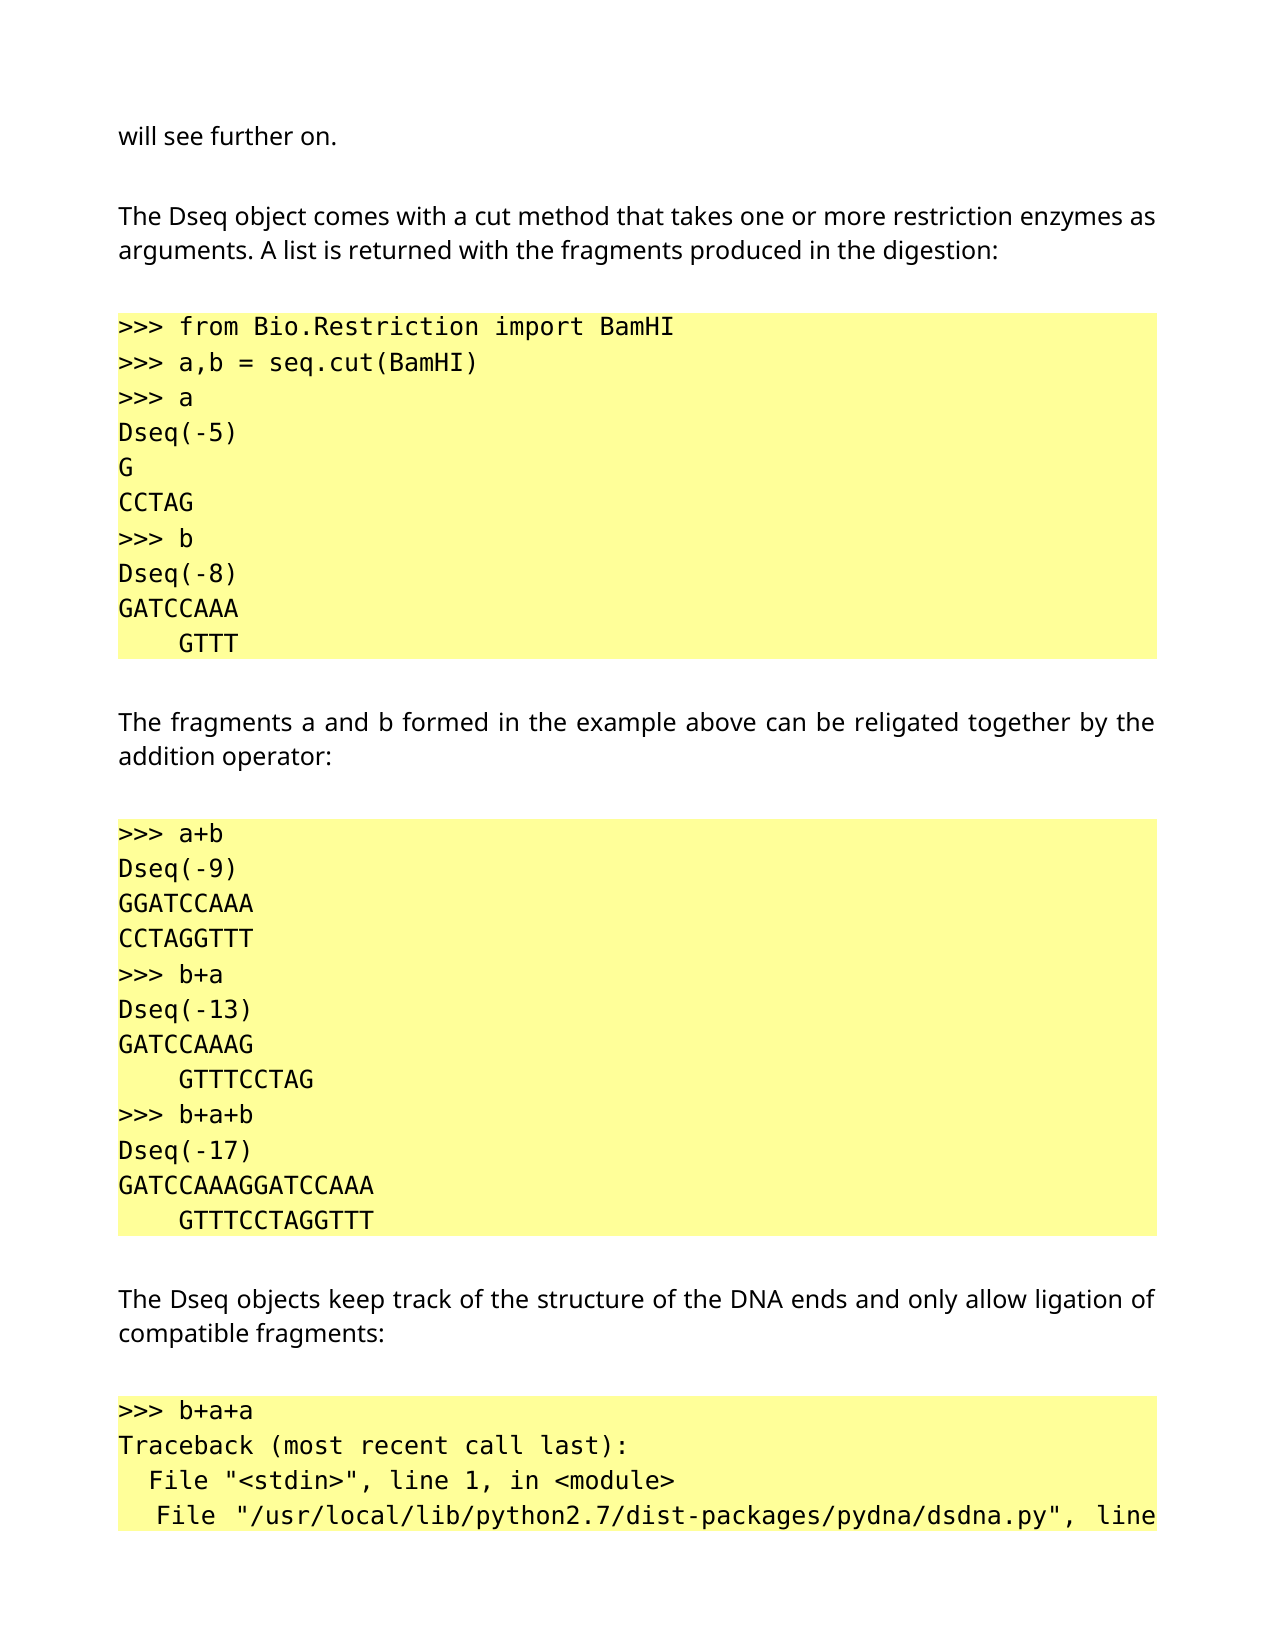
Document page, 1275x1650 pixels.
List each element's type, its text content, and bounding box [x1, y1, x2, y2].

text GTTT [118, 629, 1157, 659]
text will see further on. [118, 118, 1157, 152]
text Dseq(-17) [118, 1136, 1157, 1165]
text CCTAGGTTT [118, 925, 1157, 954]
text >>> b+a+a [118, 1396, 1157, 1425]
text GATCCAAA [118, 594, 1157, 623]
text GATCCAAAGGATCCAAA [118, 1171, 1157, 1200]
text The fragments a and b formed in the example above can be religated together by the addition operator: [118, 705, 1157, 773]
text Dseq(-9) [118, 854, 1157, 883]
text Dseq(-8) [118, 559, 1157, 588]
text >>> b+a+b [118, 1101, 1157, 1130]
text The Dseq object comes with a cut method that takes one or more restriction enzymes as arguments. A list is returned with the fragments produced in the digestion: [118, 198, 1157, 266]
text G [118, 453, 1157, 483]
text GATCCAAAG [118, 1030, 1157, 1059]
text File "/usr/local/lib/python2.7/dist-packages/pydna/dsdna.py", line [118, 1502, 1157, 1531]
text Dseq(-5) [118, 418, 1157, 447]
text GTTTCCTAGGTTT [118, 1206, 1157, 1236]
text >>> a+b [118, 819, 1157, 848]
text GGATCCAAA [118, 889, 1157, 919]
text GTTTCCTAG [118, 1066, 1157, 1095]
text File "<stdin>", line 1, in <module> [118, 1466, 1157, 1496]
text >>> a [118, 383, 1157, 412]
text Traceback (most recent call last): [118, 1431, 1157, 1460]
text >>> from Bio.Restriction import BamHI [118, 313, 1157, 342]
text >>> b [118, 524, 1157, 553]
text The Dseq objects keep track of the structure of the DNA ends and only allow ligation of compatible fragments: [118, 1282, 1157, 1350]
text Dseq(-13) [118, 995, 1157, 1024]
text >>> a,b = seq.cut(BamHI) [118, 348, 1157, 377]
text CCTAG [118, 489, 1157, 518]
text >>> b+a [118, 960, 1157, 989]
